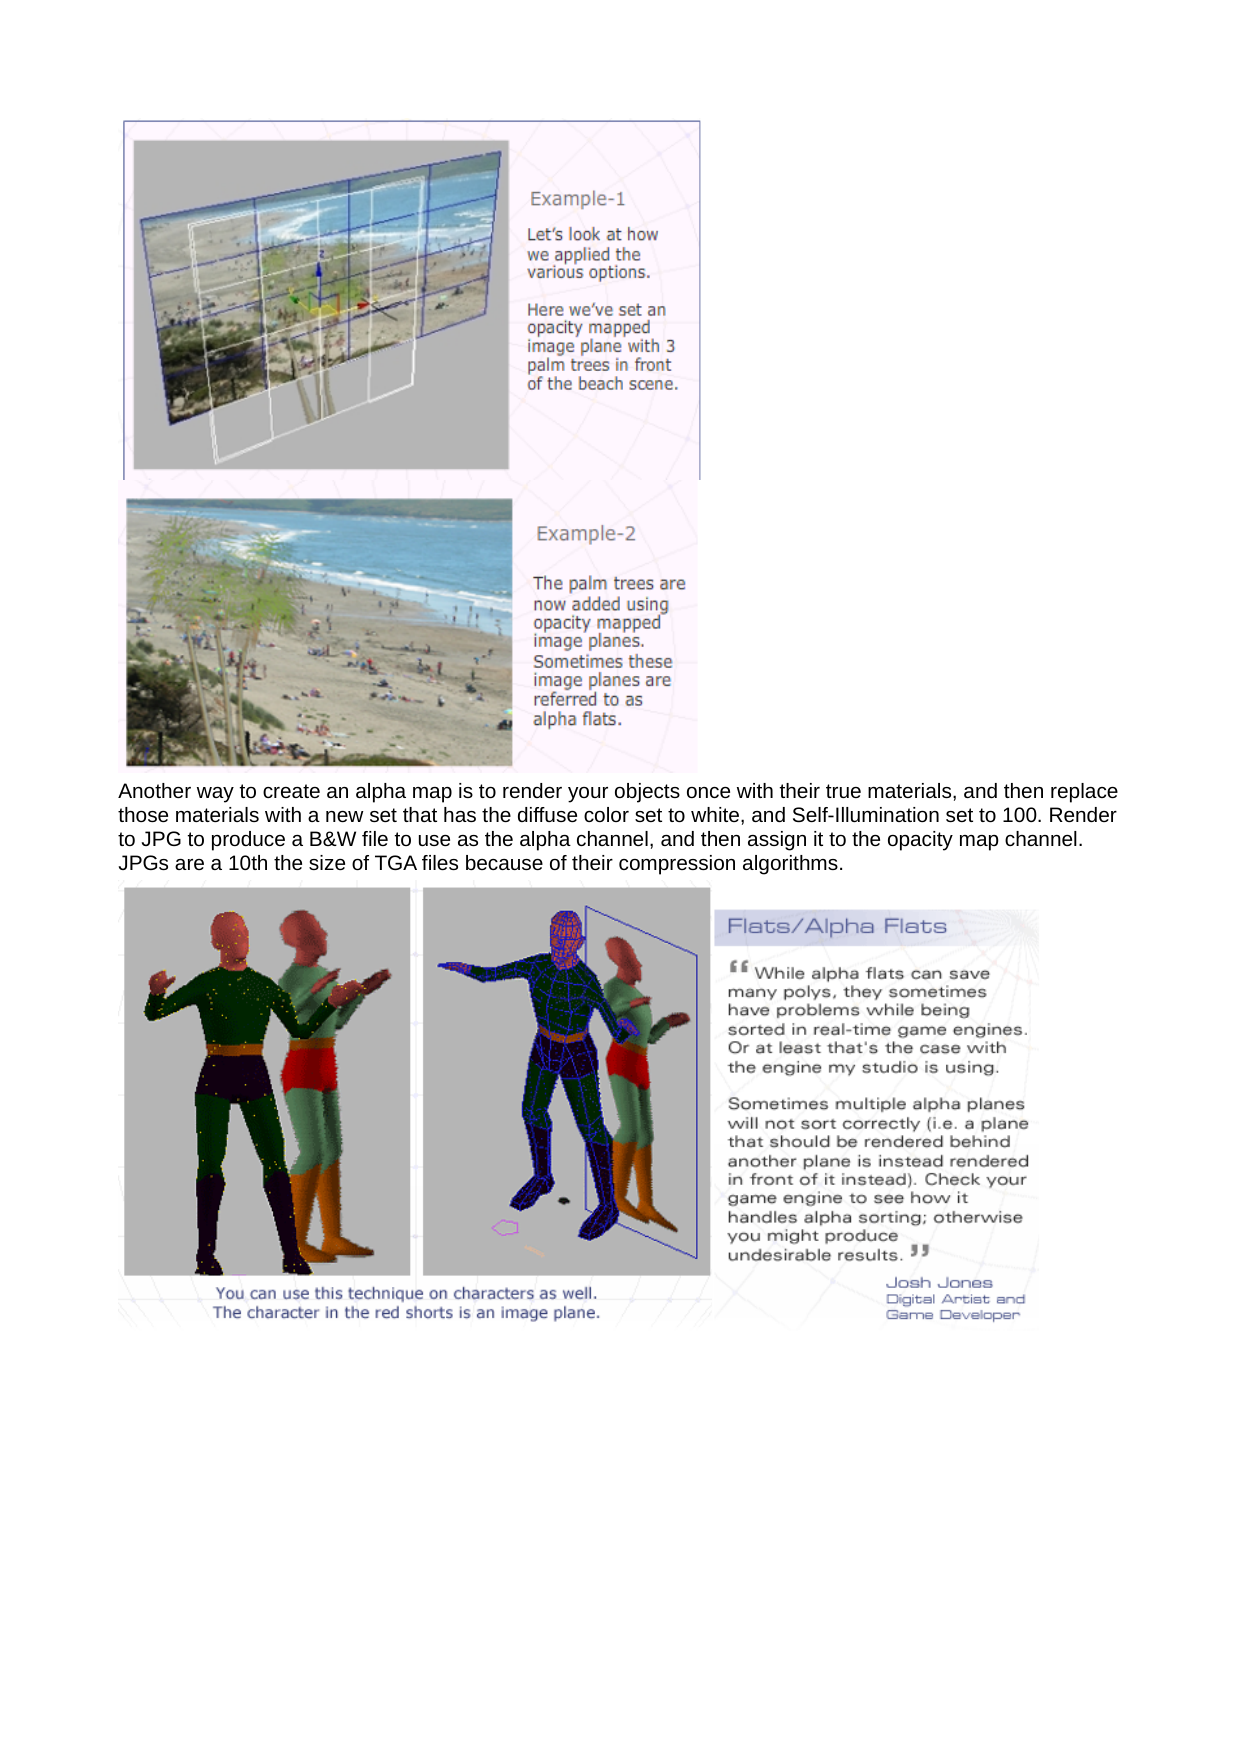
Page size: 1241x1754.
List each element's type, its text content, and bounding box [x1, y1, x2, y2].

picture [118, 118, 701, 773]
picture [118, 880, 1040, 1331]
text Another way to create an alpha map is to render your objects once with their true materials, and then replace those materials with a new set that has the diffuse color set to white, and Self-Illumination set to 100. Render to JPG to produce a B&W file to use as the alpha channel, and then assign it to the opacity map channel. JPGs are a 10th the size of TGA files because of their compression algorithms. [118, 779, 1122, 874]
